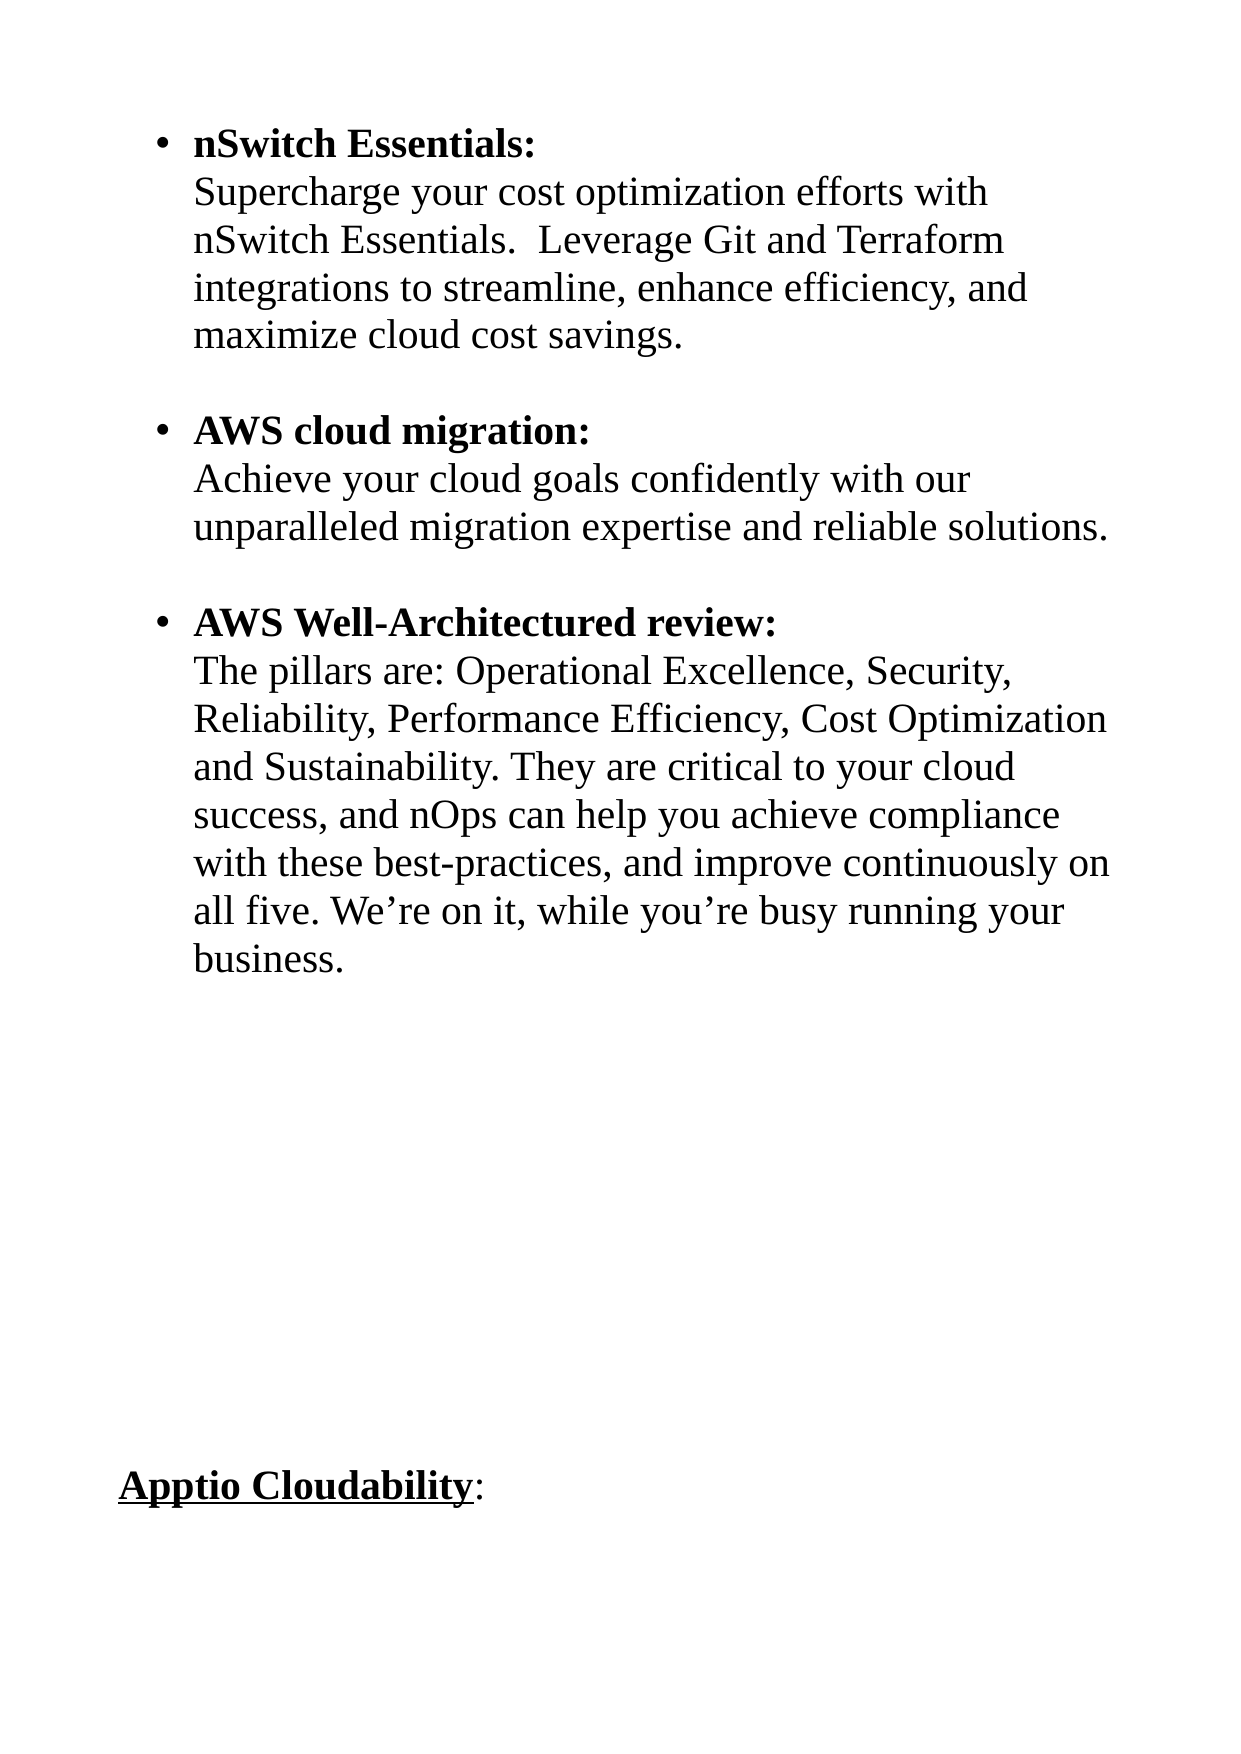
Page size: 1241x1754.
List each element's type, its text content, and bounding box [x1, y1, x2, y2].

list Achieve your cloud goals confidently with our unparalleled migration expertise and reliable solutions. [156, 454, 1122, 549]
list AWS Well-Architectured review: [156, 597, 1122, 646]
list AWS cloud migration: [156, 406, 1122, 454]
list nSwitch Essentials: [156, 118, 1122, 166]
list The pillars are: Operational Excellence, Security, Reliability, Performance Efficiency, Cost Optimization and Sustainability. They are critical to your cloud success, and nOps can help you achieve compliance with these best-practices, and improve continuously on all five. We’re on it, while you’re busy running your business. [156, 646, 1122, 981]
list Supercharge your cost optimization efforts with nSwitch Essentials. Leverage Git and Terraform integrations to streamline, enhance efficiency, and maximize cloud cost savings. [156, 166, 1122, 358]
text Apptio Cloudability: [118, 1460, 1122, 1508]
